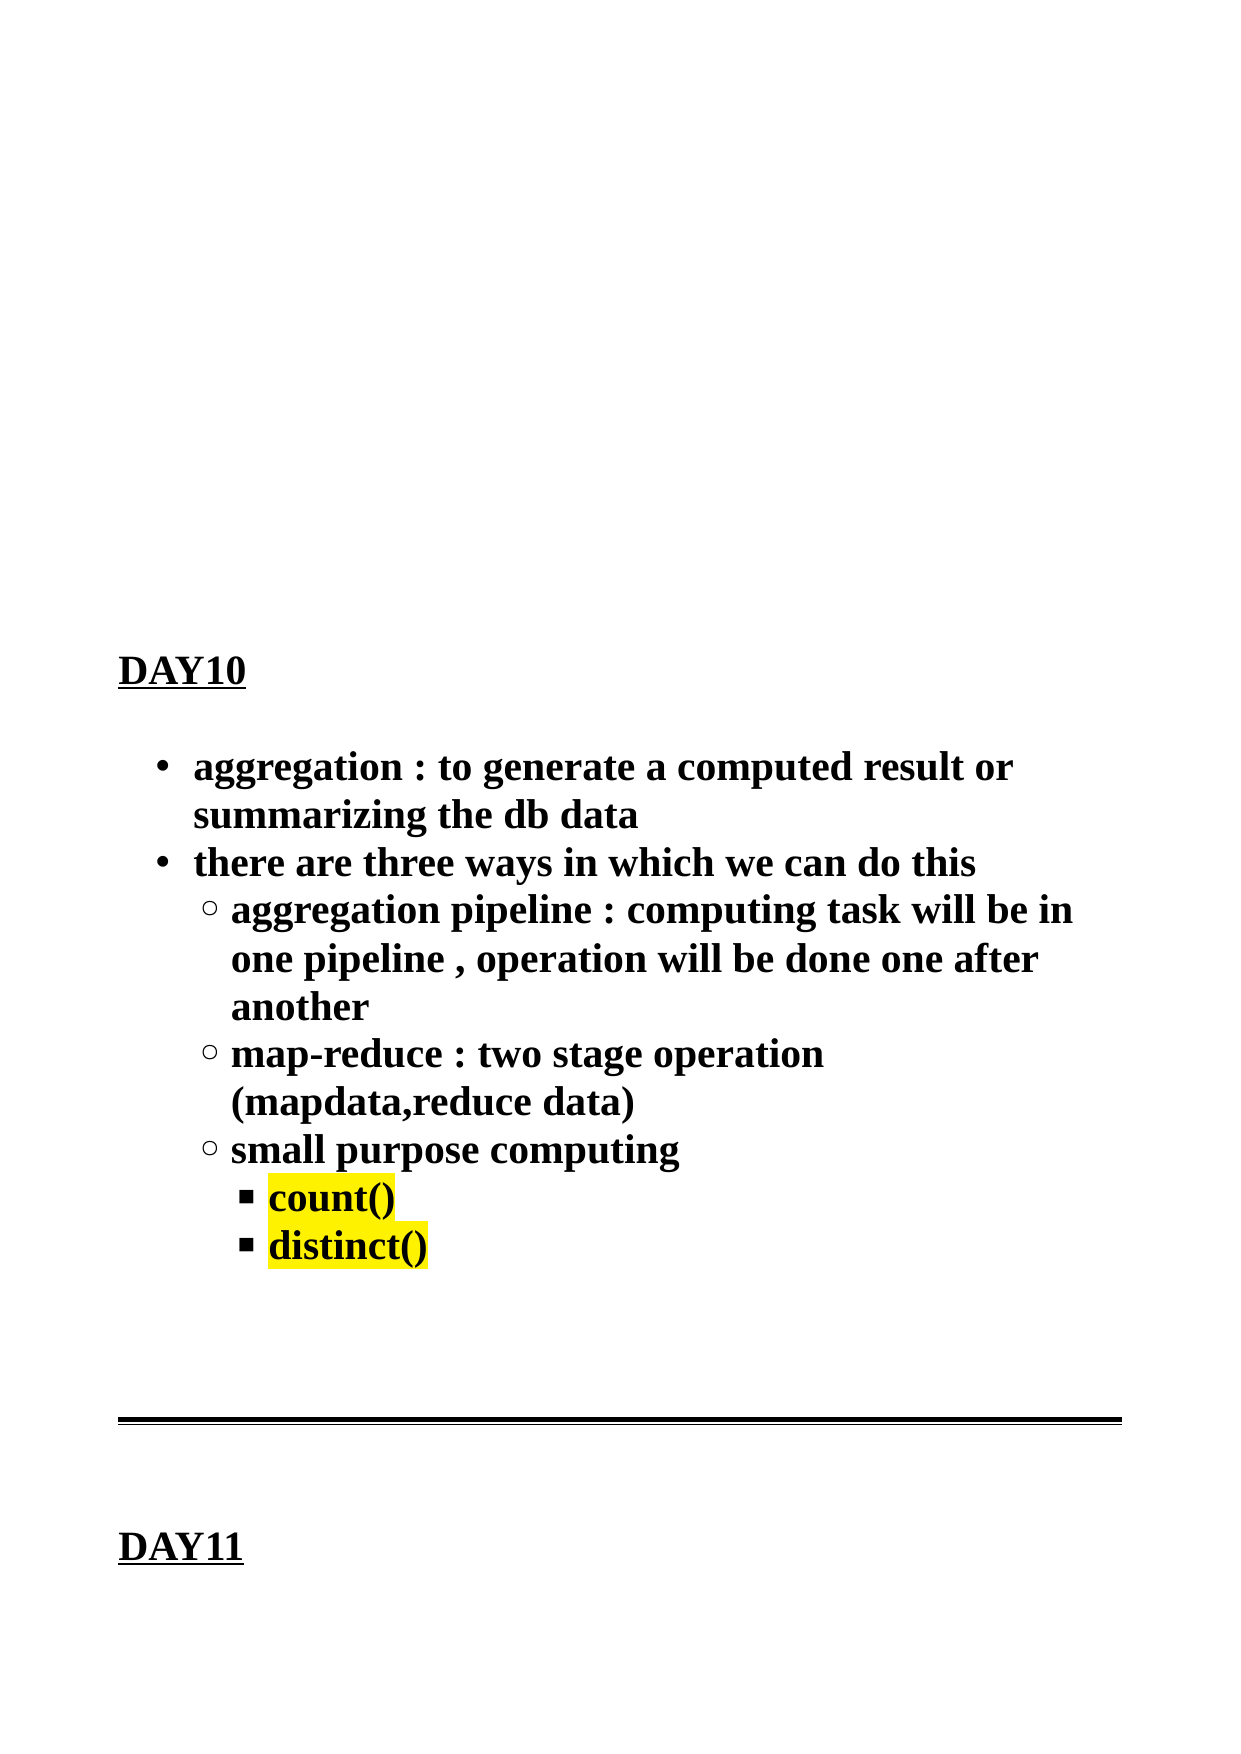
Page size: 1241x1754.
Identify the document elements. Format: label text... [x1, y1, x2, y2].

text DAY10 [118, 645, 1122, 693]
text DAY11 [118, 1521, 1122, 1569]
list aggregation pipeline : computing task will be in one pipeline , operation will be done one after another [193, 885, 1122, 1029]
list aggregation : to generate a computed result or summarizing the db data [156, 741, 1122, 837]
list distinct() [231, 1221, 1122, 1269]
list there are three ways in which we can do this [156, 837, 1122, 885]
list map-reduce : two stage operation (mapdata,reduce data) [193, 1029, 1122, 1125]
list count() [231, 1173, 1122, 1221]
list small purpose computing [193, 1125, 1122, 1173]
